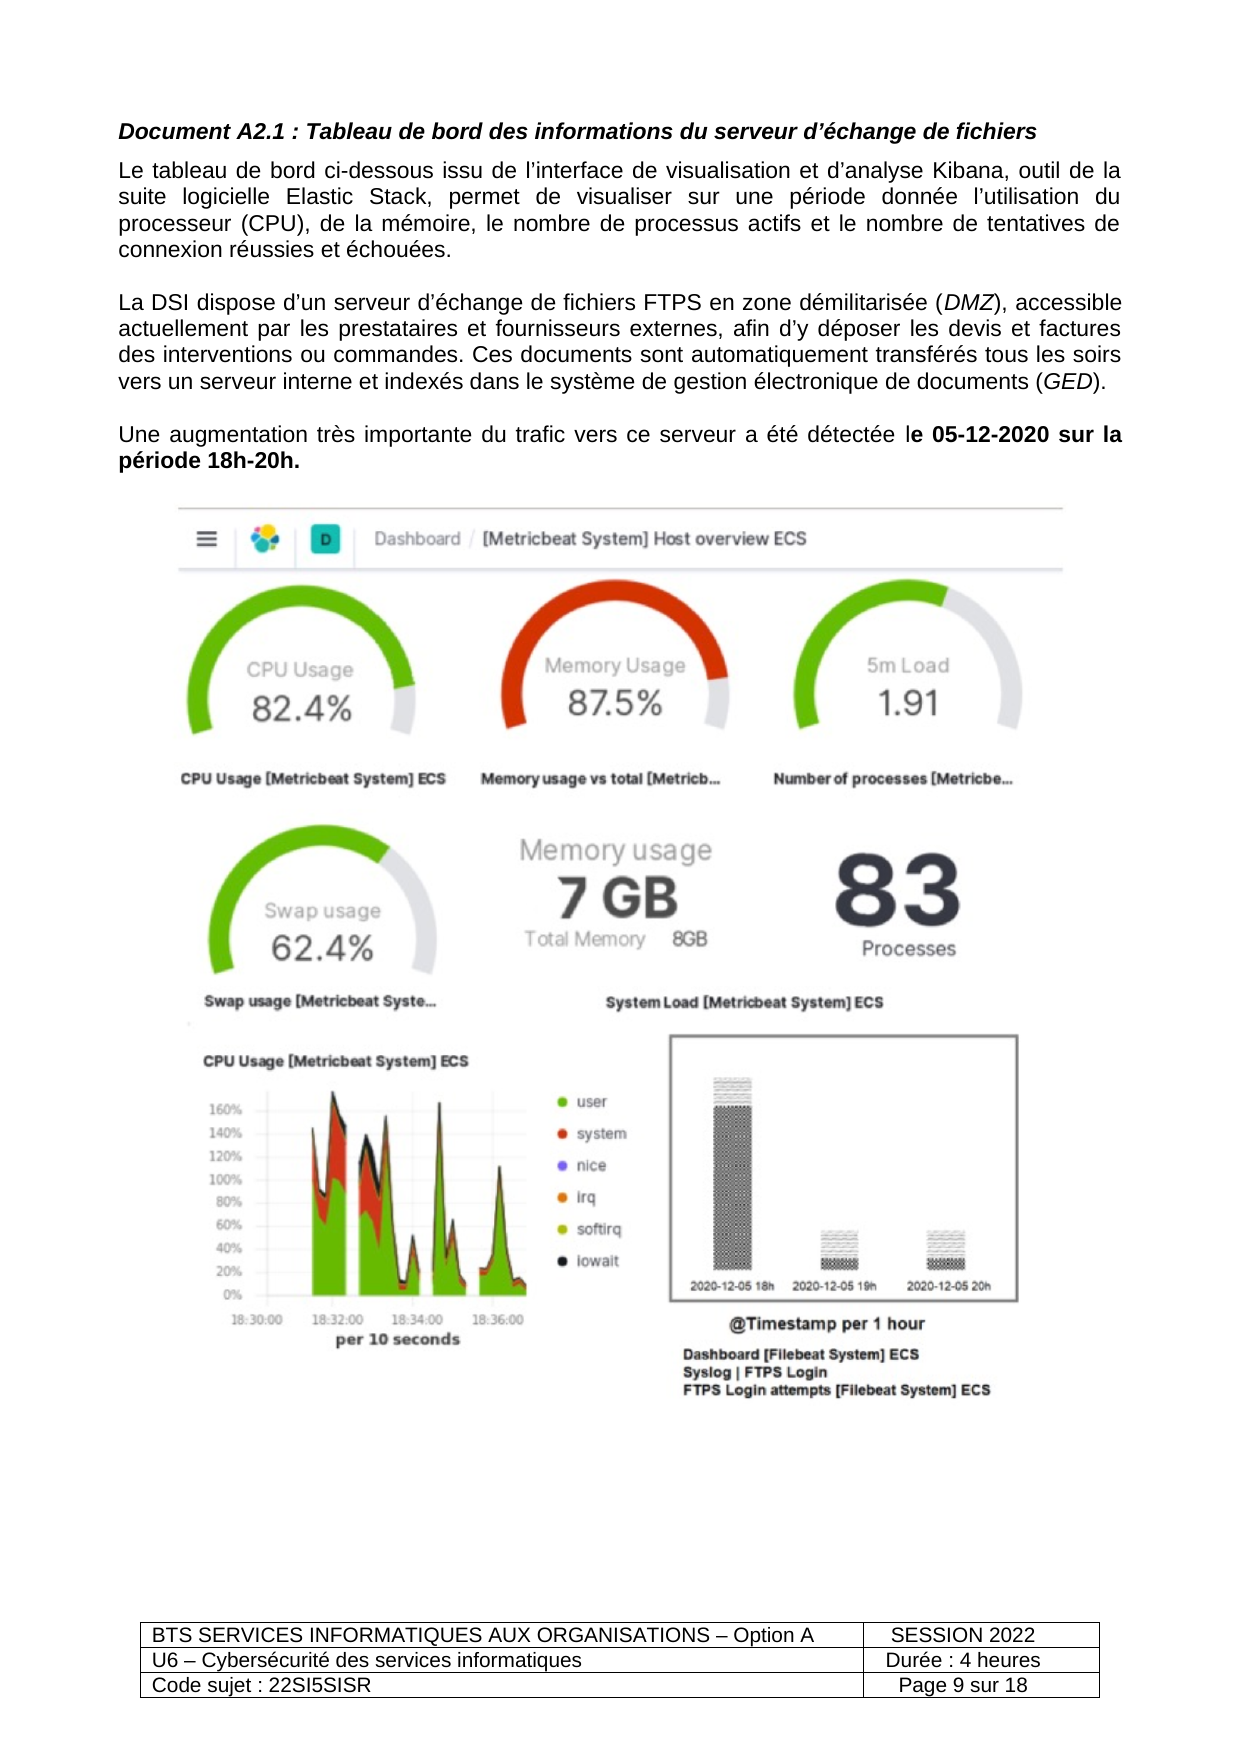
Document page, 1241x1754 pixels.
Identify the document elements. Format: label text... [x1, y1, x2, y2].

picture [171, 499, 1069, 1406]
text Document A2.1 : Tableau de bord des informations du serveur d’échange de fichiers [118, 118, 1122, 144]
text Une augmentation très importante du trafic vers ce serveur a été détectée le 05-12-2020 sur la période 18h-20h. [118, 421, 1122, 473]
text Le tableau de bord ci-dessous issu de l’interface de visualisation et d’analyse Kibana, outil de la suite logicielle Elastic Stack, permet de visualiser sur une période donnée l’utilisation du processeur (CPU), de la mémoire, le nombre de processus actifs et le nombre de tentatives de connexion réussies et échouées. [118, 157, 1122, 262]
text La DSI dispose d’un serveur d’échange de fichiers FTPS en zone démilitarisée (DMZ), accessible actuellement par les prestataires et fournisseurs externes, afin d’y déposer les devis et factures des interventions ou commandes. Ces documents sont automatiquement transférés tous les soirs vers un serveur interne et indexés dans le système de gestion électronique de documents (GED). [118, 289, 1122, 394]
